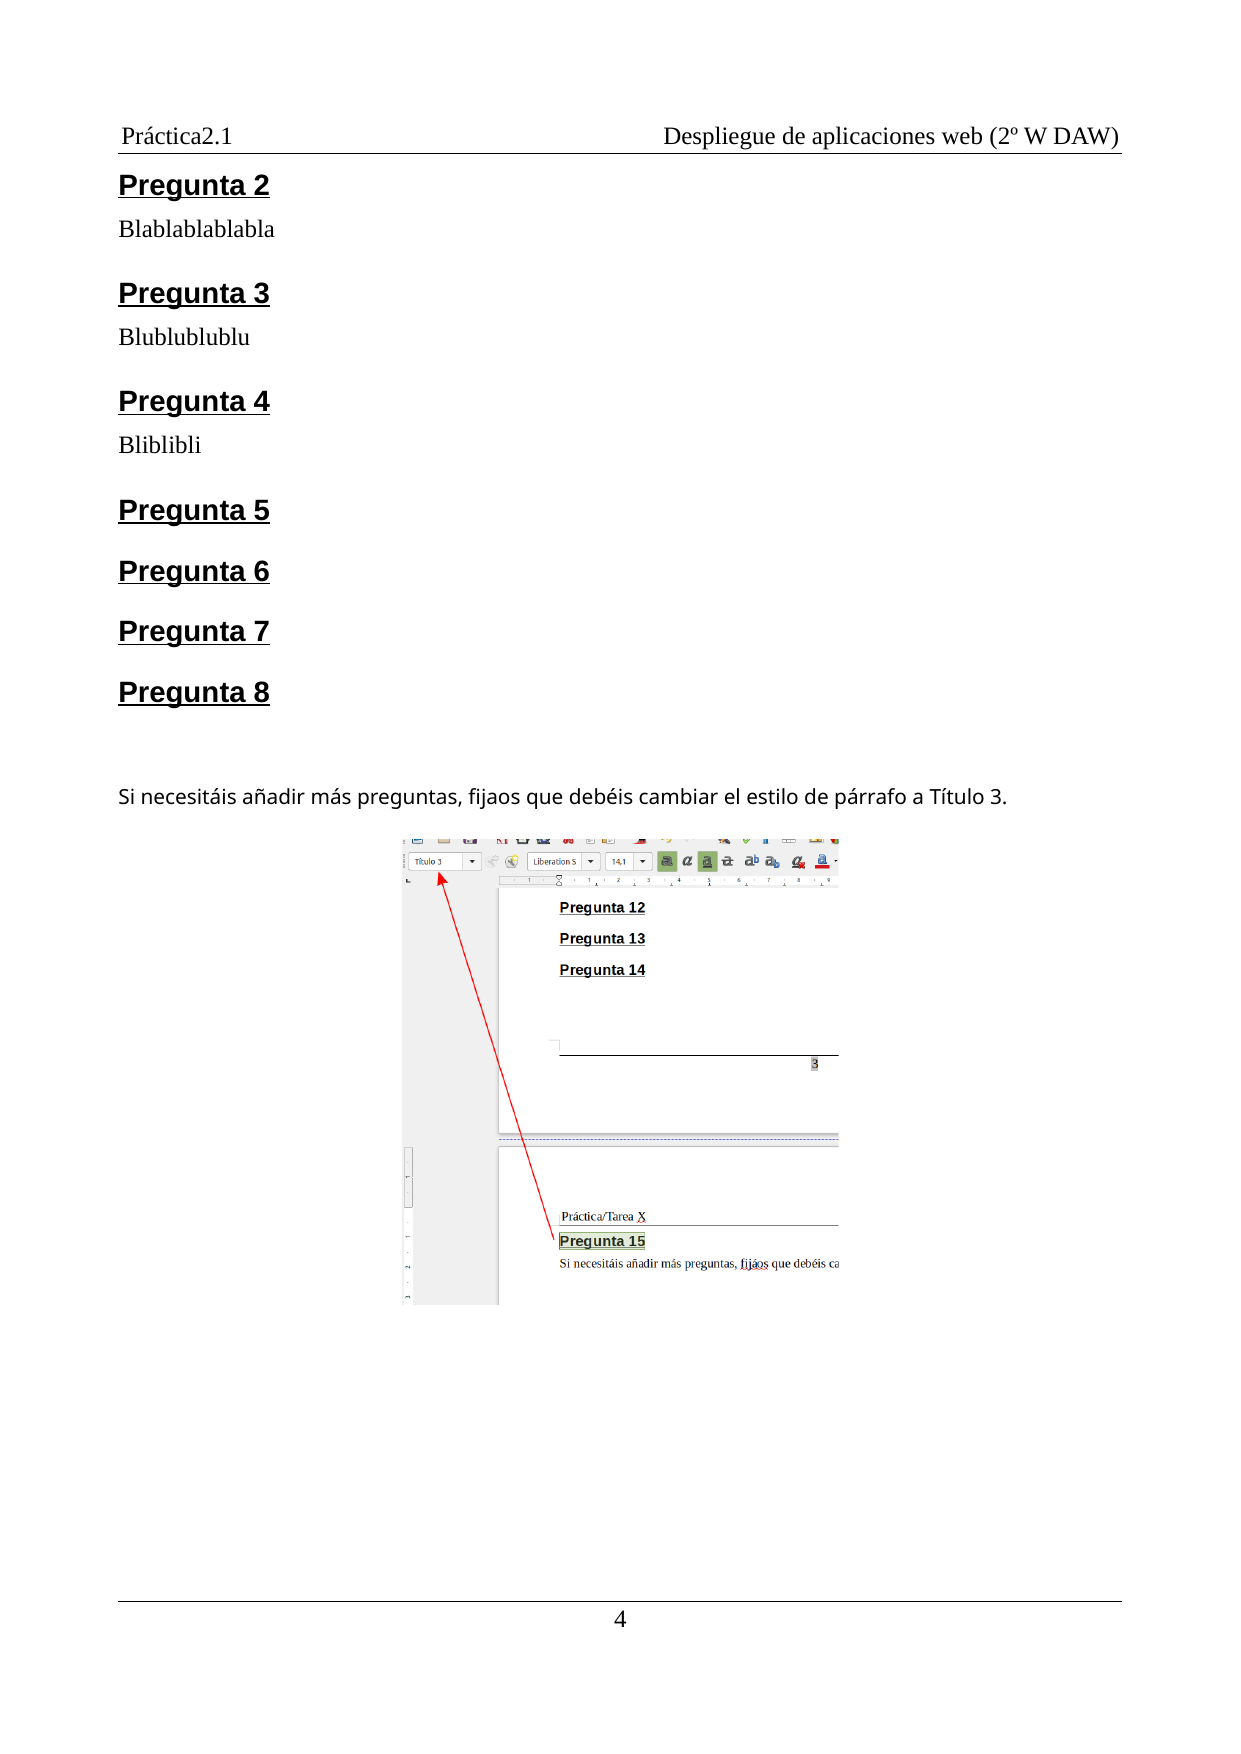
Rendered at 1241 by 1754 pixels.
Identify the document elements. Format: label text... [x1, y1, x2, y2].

subtitle Pregunta 8 [118, 675, 1122, 709]
text Bliblibli [118, 431, 1122, 459]
subtitle Pregunta 3 [118, 276, 1122, 309]
text Si necesitáis añadir más preguntas, fijaos que debéis cambiar el estilo de párrafo a Título 3. [118, 782, 1122, 811]
text Blublublublu [118, 322, 1122, 351]
subtitle Pregunta 6 [118, 553, 1122, 587]
subtitle Pregunta 7 [118, 614, 1122, 648]
subtitle Pregunta 4 [118, 384, 1122, 418]
subtitle Pregunta 5 [118, 493, 1122, 526]
picture [401, 839, 839, 1305]
subtitle Pregunta 2 [118, 167, 1122, 201]
text Blablablablabla [118, 214, 1122, 242]
